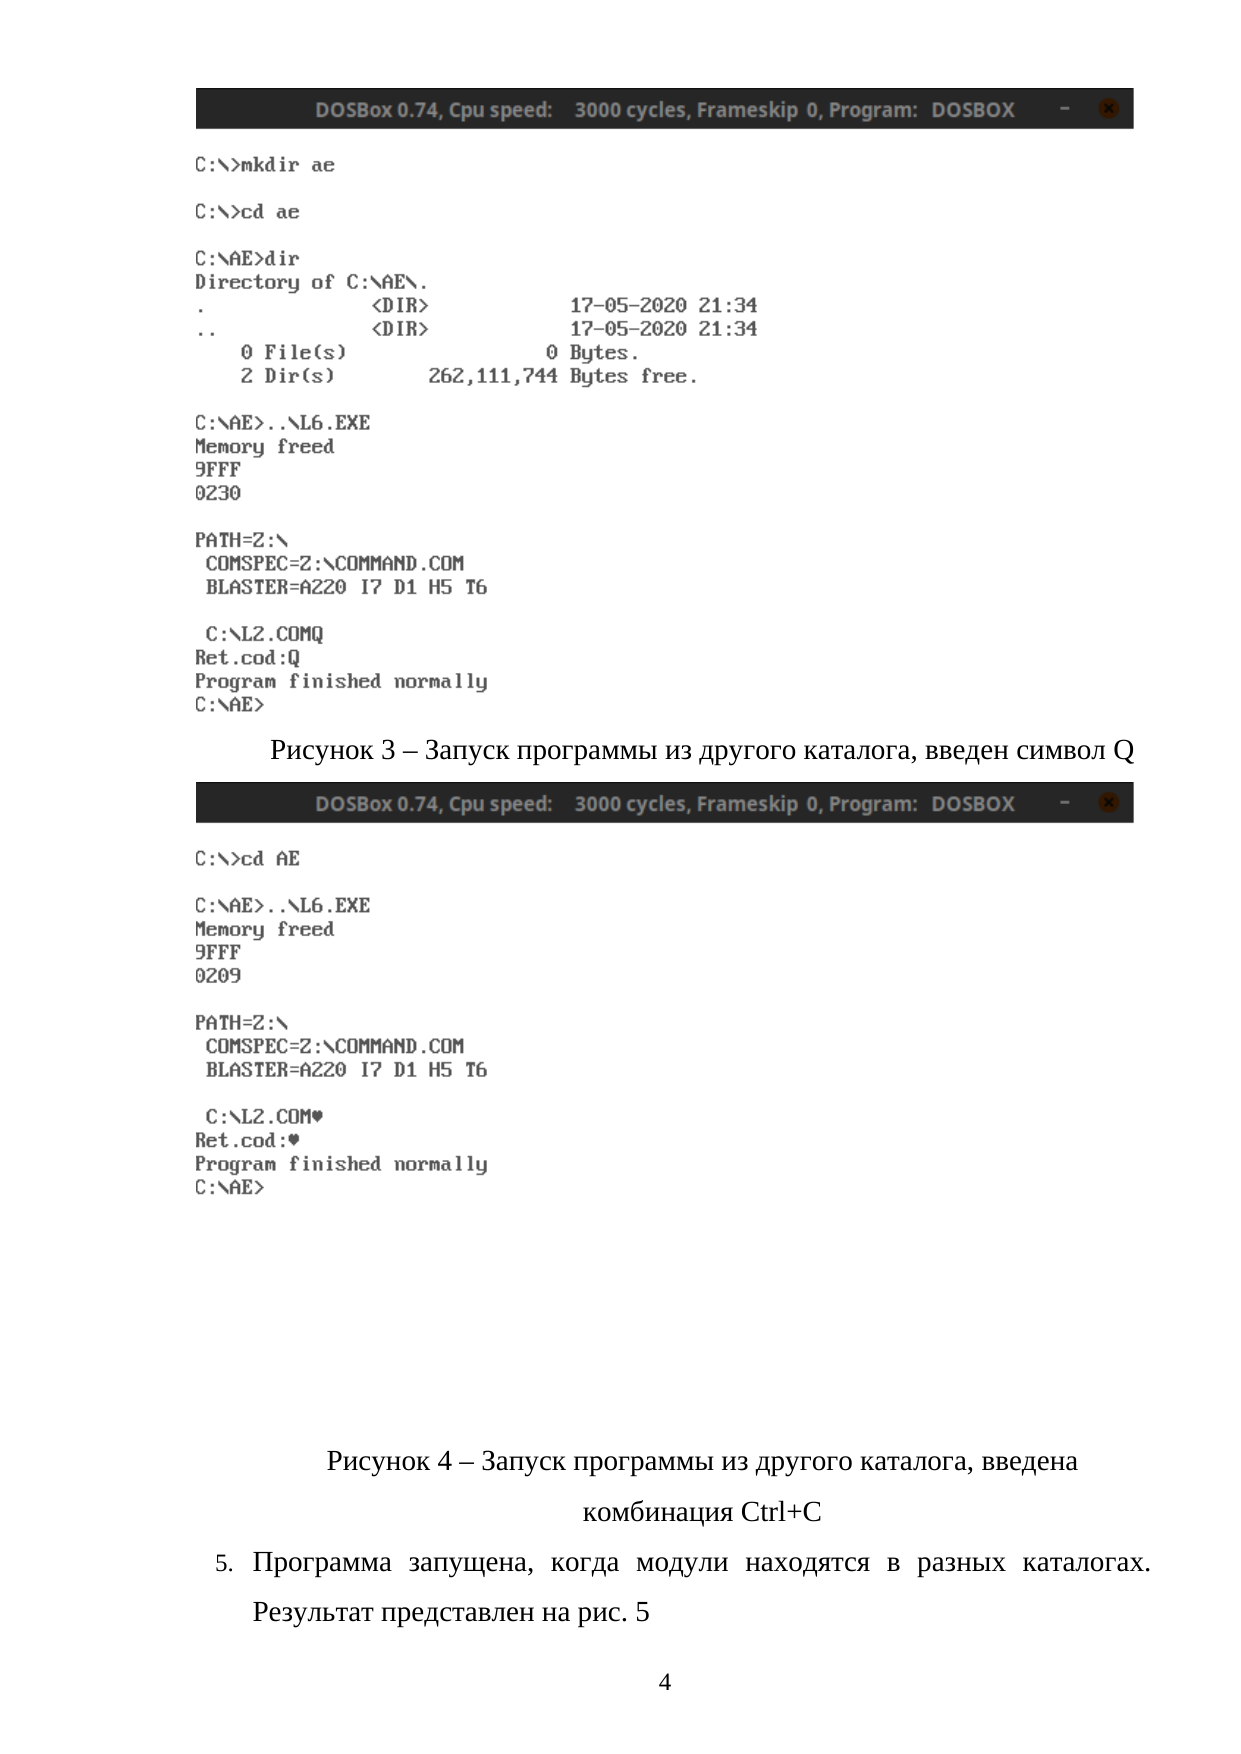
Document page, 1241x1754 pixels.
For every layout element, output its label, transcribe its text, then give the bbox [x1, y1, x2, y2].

list Рисунок 3 – Запуск программы из другого каталога, введен символ Q [215, 89, 1152, 766]
picture [196, 88, 1134, 716]
picture [196, 782, 1134, 1410]
list Программа запущена, когда модули находятся в разных каталогах. Результат представлен на рис. 5 [215, 1544, 1152, 1628]
list Рисунок 4 – Запуск программы из другого каталога, введена комбинация Ctrl+C [215, 783, 1152, 1527]
